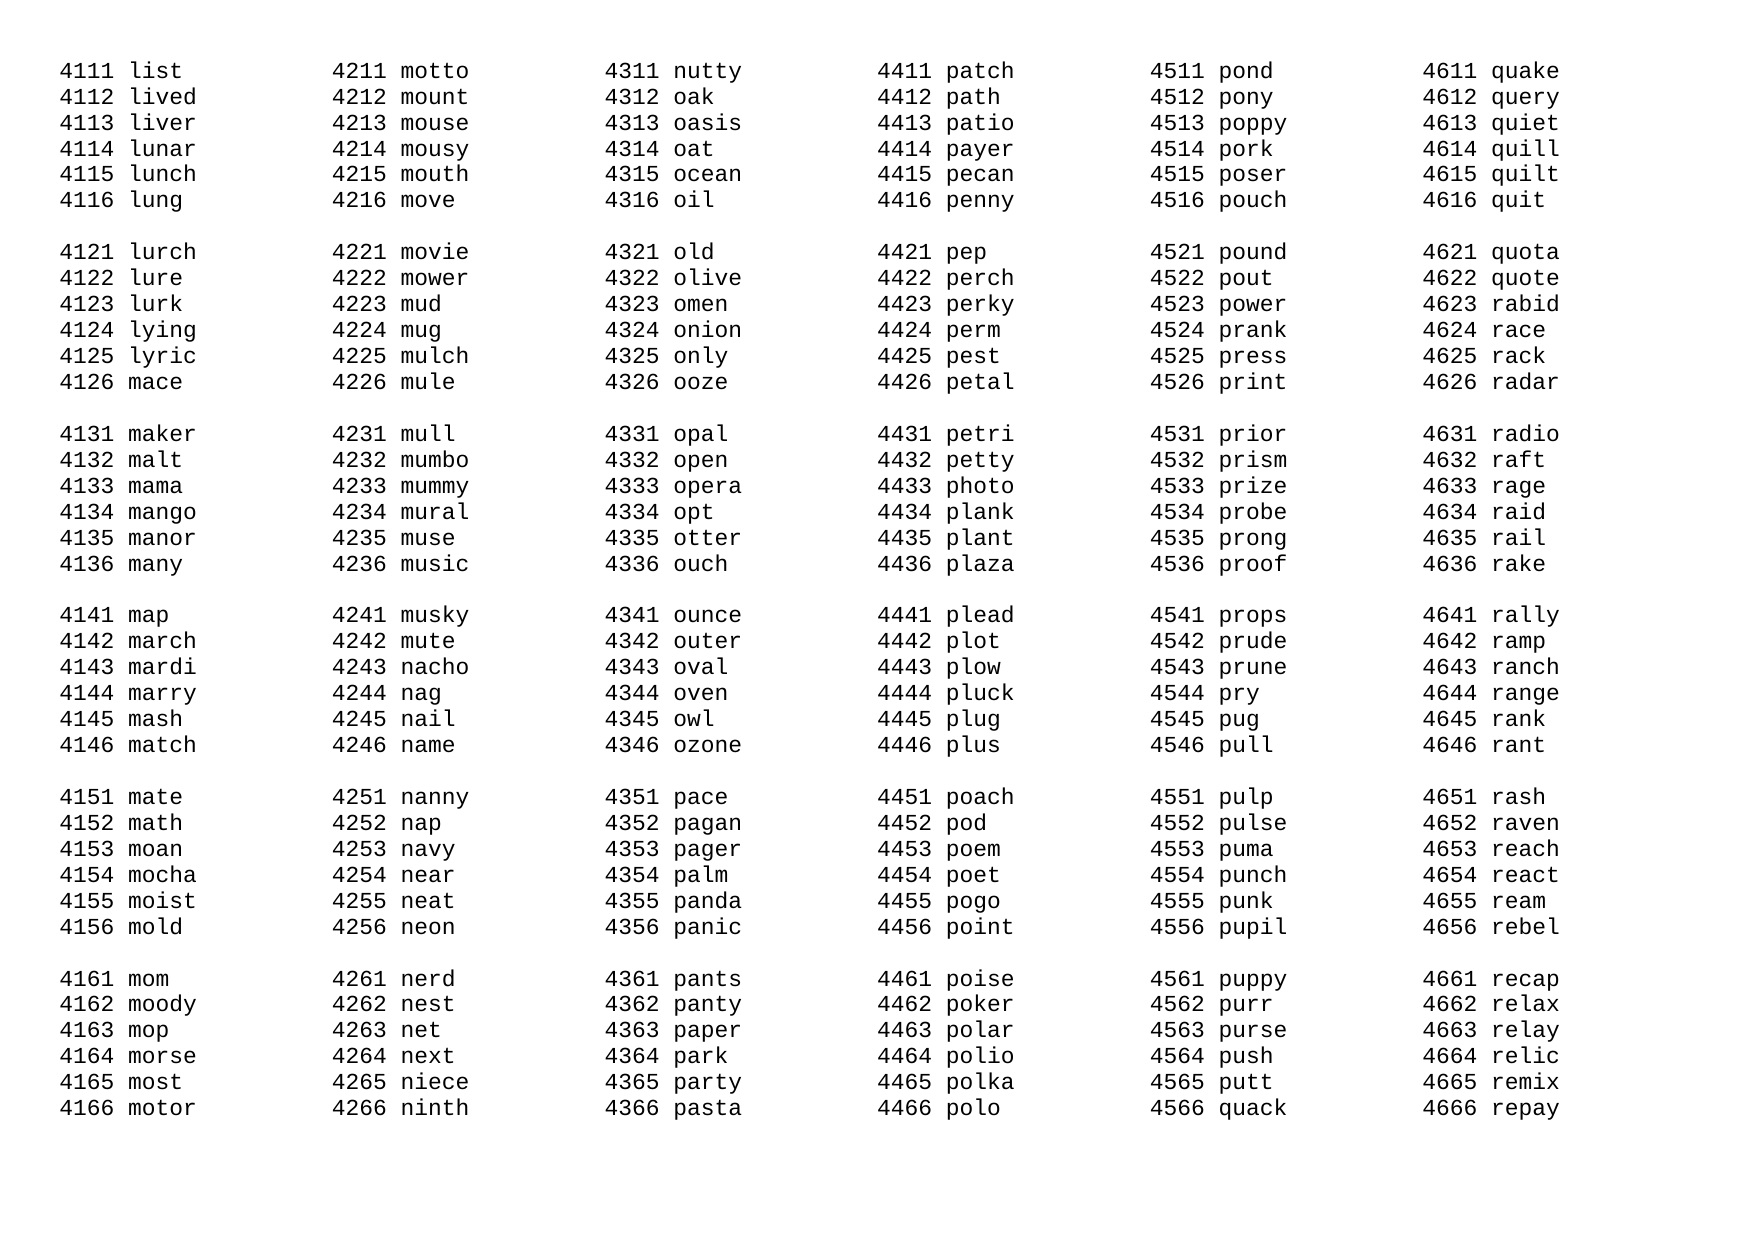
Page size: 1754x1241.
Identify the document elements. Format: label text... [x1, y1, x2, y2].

text 4231 mull [332, 422, 604, 448]
text 4521 pound [1149, 241, 1422, 267]
text 4226 mule [332, 370, 604, 396]
text 4414 payer [877, 137, 1149, 163]
text 4133 mama [59, 474, 332, 500]
text 4661 recap [1422, 967, 1695, 993]
text 4451 poach [877, 785, 1149, 811]
text 4625 rack [1422, 344, 1695, 370]
text 4516 pouch [1149, 189, 1422, 215]
text 4153 moan [59, 837, 332, 863]
text 4233 mummy [332, 474, 604, 500]
text 4353 pager [604, 837, 877, 863]
text 4362 panty [604, 993, 877, 1019]
text 4641 rally [1422, 604, 1695, 630]
text 4215 mouth [332, 163, 604, 189]
text 4211 motto [332, 59, 604, 85]
text 4514 pork [1149, 137, 1422, 163]
text 4142 march [59, 630, 332, 656]
text 4166 motor [59, 1097, 332, 1122]
text 4331 opal [604, 422, 877, 448]
text 4164 morse [59, 1045, 332, 1071]
text 4645 rank [1422, 707, 1695, 733]
text 4663 relay [1422, 1019, 1695, 1045]
text 4442 plot [877, 630, 1149, 656]
text 4411 patch [877, 59, 1149, 85]
text 4611 quake [1422, 59, 1695, 85]
text 4263 net [332, 1019, 604, 1045]
text 4456 point [877, 915, 1149, 941]
text 4212 mount [332, 85, 604, 111]
text 4425 pest [877, 344, 1149, 370]
text 4335 otter [604, 526, 877, 552]
text 4125 lyric [59, 344, 332, 370]
text 4561 puppy [1149, 967, 1422, 993]
text 4553 puma [1149, 837, 1422, 863]
text 4332 open [604, 448, 877, 474]
text 4463 polar [877, 1019, 1149, 1045]
text 4232 mumbo [332, 448, 604, 474]
text 4162 moody [59, 993, 332, 1019]
text 4262 nest [332, 993, 604, 1019]
text 4435 plant [877, 526, 1149, 552]
text 4466 polo [877, 1097, 1149, 1122]
text 4361 pants [604, 967, 877, 993]
text 4535 prong [1149, 526, 1422, 552]
text 4523 power [1149, 292, 1422, 318]
text 4543 prune [1149, 656, 1422, 682]
text 4614 quill [1422, 137, 1695, 163]
text 4554 punch [1149, 863, 1422, 889]
text 4321 old [604, 241, 877, 267]
text 4131 maker [59, 422, 332, 448]
text 4453 poem [877, 837, 1149, 863]
text 4143 mardi [59, 656, 332, 682]
text 4612 query [1422, 85, 1695, 111]
text 4243 nacho [332, 656, 604, 682]
text 4156 mold [59, 915, 332, 941]
text 4313 oasis [604, 111, 877, 137]
text 4316 oil [604, 189, 877, 215]
text 4312 oak [604, 85, 877, 111]
text 4254 near [332, 863, 604, 889]
text 4424 perm [877, 318, 1149, 344]
text 4423 perky [877, 292, 1149, 318]
text 4145 mash [59, 707, 332, 733]
text 4246 name [332, 733, 604, 759]
text 4416 penny [877, 189, 1149, 215]
text 4541 props [1149, 604, 1422, 630]
text 4315 ocean [604, 163, 877, 189]
text 4434 plank [877, 500, 1149, 526]
text 4124 lying [59, 318, 332, 344]
text 4666 repay [1422, 1097, 1695, 1122]
text 4662 relax [1422, 993, 1695, 1019]
text 4346 ozone [604, 733, 877, 759]
text 4123 lurk [59, 292, 332, 318]
text 4323 omen [604, 292, 877, 318]
text 4341 ounce [604, 604, 877, 630]
text 4615 quilt [1422, 163, 1695, 189]
text 4556 pupil [1149, 915, 1422, 941]
text 4655 ream [1422, 889, 1695, 915]
text 4265 niece [332, 1071, 604, 1097]
text 4631 radio [1422, 422, 1695, 448]
text 4552 pulse [1149, 811, 1422, 837]
text 4141 map [59, 604, 332, 630]
text 4161 mom [59, 967, 332, 993]
text 4646 rant [1422, 733, 1695, 759]
text 4542 prude [1149, 630, 1422, 656]
text 4664 relic [1422, 1045, 1695, 1071]
text 4643 ranch [1422, 656, 1695, 682]
text 4151 mate [59, 785, 332, 811]
text 4454 poet [877, 863, 1149, 889]
text 4216 move [332, 189, 604, 215]
text 4132 malt [59, 448, 332, 474]
text 4446 plus [877, 733, 1149, 759]
text 4533 prize [1149, 474, 1422, 500]
text 4515 poser [1149, 163, 1422, 189]
text 4635 rail [1422, 526, 1695, 552]
text 4544 pry [1149, 682, 1422, 707]
text 4366 pasta [604, 1097, 877, 1122]
text 4152 math [59, 811, 332, 837]
text 4163 mop [59, 1019, 332, 1045]
text 4444 pluck [877, 682, 1149, 707]
text 4433 photo [877, 474, 1149, 500]
text 4116 lung [59, 189, 332, 215]
text 4546 pull [1149, 733, 1422, 759]
text 4336 ouch [604, 552, 877, 578]
text 4261 nerd [332, 967, 604, 993]
text 4462 poker [877, 993, 1149, 1019]
text 4364 park [604, 1045, 877, 1071]
text 4112 lived [59, 85, 332, 111]
text 4563 purse [1149, 1019, 1422, 1045]
text 4513 poppy [1149, 111, 1422, 137]
text 4443 plow [877, 656, 1149, 682]
text 4352 pagan [604, 811, 877, 837]
text 4422 perch [877, 267, 1149, 292]
text 4214 mousy [332, 137, 604, 163]
text 4565 putt [1149, 1071, 1422, 1097]
text 4522 pout [1149, 267, 1422, 292]
text 4334 opt [604, 500, 877, 526]
text 4621 quota [1422, 241, 1695, 267]
text 4511 pond [1149, 59, 1422, 85]
text 4225 mulch [332, 344, 604, 370]
text 4526 print [1149, 370, 1422, 396]
text 4441 plead [877, 604, 1149, 630]
text 4421 pep [877, 241, 1149, 267]
text 4241 musky [332, 604, 604, 630]
text 4111 list [59, 59, 332, 85]
text 4445 plug [877, 707, 1149, 733]
text 4652 raven [1422, 811, 1695, 837]
text 4165 most [59, 1071, 332, 1097]
text 4154 mocha [59, 863, 332, 889]
text 4562 purr [1149, 993, 1422, 1019]
text 4642 ramp [1422, 630, 1695, 656]
text 4461 poise [877, 967, 1149, 993]
text 4651 rash [1422, 785, 1695, 811]
text 4426 petal [877, 370, 1149, 396]
text 4235 muse [332, 526, 604, 552]
text 4551 pulp [1149, 785, 1422, 811]
text 4314 oat [604, 137, 877, 163]
text 4326 ooze [604, 370, 877, 396]
text 4566 quack [1149, 1097, 1422, 1122]
text 4325 only [604, 344, 877, 370]
text 4114 lunar [59, 137, 332, 163]
text 4221 movie [332, 241, 604, 267]
text 4524 prank [1149, 318, 1422, 344]
text 4412 path [877, 85, 1149, 111]
text 4244 nag [332, 682, 604, 707]
text 4333 opera [604, 474, 877, 500]
text 4223 mud [332, 292, 604, 318]
text 4636 rake [1422, 552, 1695, 578]
text 4634 raid [1422, 500, 1695, 526]
text 4213 mouse [332, 111, 604, 137]
text 4252 nap [332, 811, 604, 837]
text 4351 pace [604, 785, 877, 811]
text 4345 owl [604, 707, 877, 733]
text 4436 plaza [877, 552, 1149, 578]
text 4234 mural [332, 500, 604, 526]
text 4354 palm [604, 863, 877, 889]
text 4255 neat [332, 889, 604, 915]
text 4256 neon [332, 915, 604, 941]
text 4363 paper [604, 1019, 877, 1045]
text 4236 music [332, 552, 604, 578]
text 4431 petri [877, 422, 1149, 448]
text 4155 moist [59, 889, 332, 915]
text 4242 mute [332, 630, 604, 656]
text 4251 nanny [332, 785, 604, 811]
text 4356 panic [604, 915, 877, 941]
text 4311 nutty [604, 59, 877, 85]
text 4536 proof [1149, 552, 1422, 578]
text 4344 oven [604, 682, 877, 707]
text 4135 manor [59, 526, 332, 552]
text 4342 outer [604, 630, 877, 656]
text 4654 react [1422, 863, 1695, 889]
text 4613 quiet [1422, 111, 1695, 137]
text 4465 polka [877, 1071, 1149, 1097]
text 4633 rage [1422, 474, 1695, 500]
text 4531 prior [1149, 422, 1422, 448]
text 4126 mace [59, 370, 332, 396]
text 4564 push [1149, 1045, 1422, 1071]
text 4452 pod [877, 811, 1149, 837]
text 4525 press [1149, 344, 1422, 370]
text 4632 raft [1422, 448, 1695, 474]
text 4253 navy [332, 837, 604, 863]
text 4224 mug [332, 318, 604, 344]
text 4324 onion [604, 318, 877, 344]
text 4322 olive [604, 267, 877, 292]
text 4222 mower [332, 267, 604, 292]
text 4616 quit [1422, 189, 1695, 215]
text 4656 rebel [1422, 915, 1695, 941]
text 4623 rabid [1422, 292, 1695, 318]
text 4644 range [1422, 682, 1695, 707]
text 4555 punk [1149, 889, 1422, 915]
text 4136 many [59, 552, 332, 578]
text 4245 nail [332, 707, 604, 733]
text 4626 radar [1422, 370, 1695, 396]
text 4343 oval [604, 656, 877, 682]
text 4624 race [1422, 318, 1695, 344]
text 4144 marry [59, 682, 332, 707]
text 4432 petty [877, 448, 1149, 474]
text 4413 patio [877, 111, 1149, 137]
text 4113 liver [59, 111, 332, 137]
text 4653 reach [1422, 837, 1695, 863]
text 4121 lurch [59, 241, 332, 267]
text 4665 remix [1422, 1071, 1695, 1097]
text 4146 match [59, 733, 332, 759]
text 4355 panda [604, 889, 877, 915]
text 4264 next [332, 1045, 604, 1071]
text 4464 polio [877, 1045, 1149, 1071]
text 4622 quote [1422, 267, 1695, 292]
text 4266 ninth [332, 1097, 604, 1122]
text 4134 mango [59, 500, 332, 526]
text 4122 lure [59, 267, 332, 292]
text 4455 pogo [877, 889, 1149, 915]
text 4545 pug [1149, 707, 1422, 733]
text 4365 party [604, 1071, 877, 1097]
text 4115 lunch [59, 163, 332, 189]
text 4415 pecan [877, 163, 1149, 189]
text 4512 pony [1149, 85, 1422, 111]
text 4532 prism [1149, 448, 1422, 474]
text 4534 probe [1149, 500, 1422, 526]
